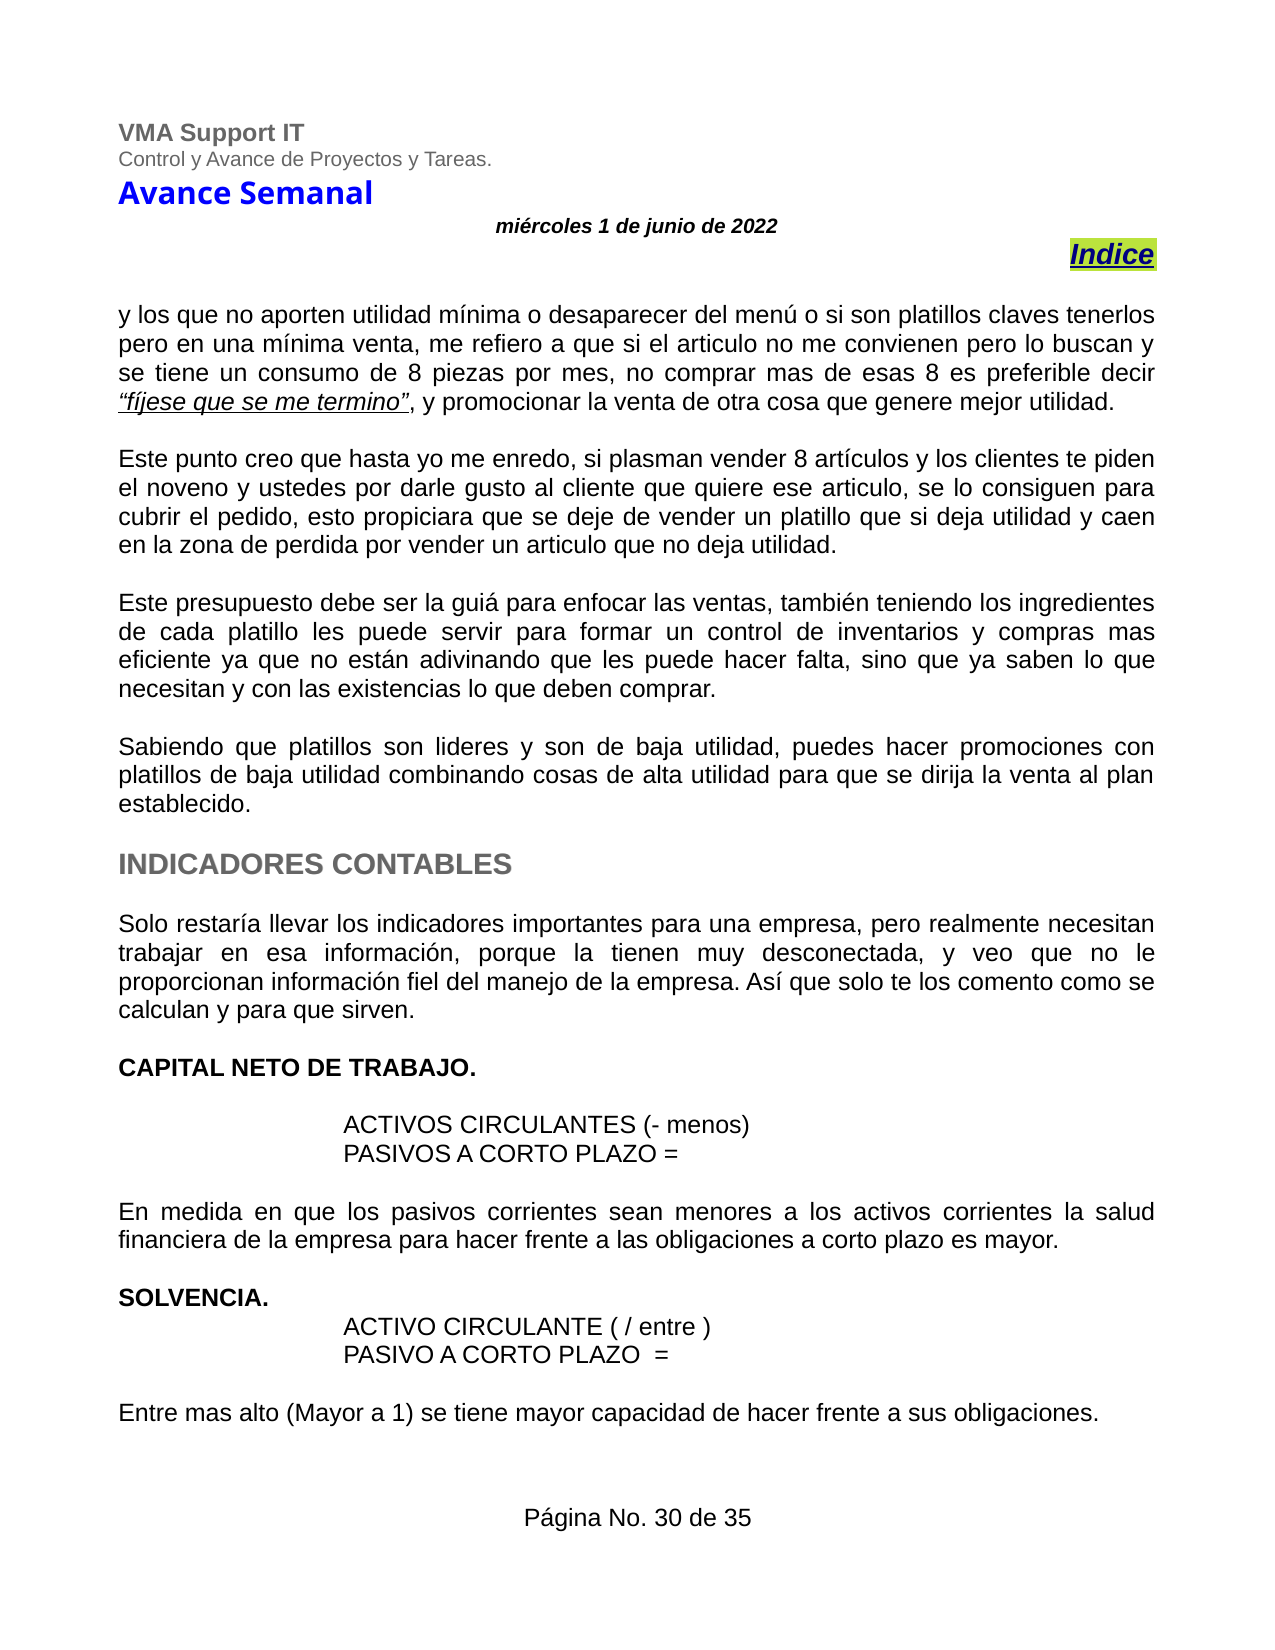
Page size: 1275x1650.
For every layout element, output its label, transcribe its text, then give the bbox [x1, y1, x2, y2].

text PASIVO A CORTO PLAZO = [118, 1340, 1157, 1369]
text En medida en que los pasivos corrientes sean menores a los activos corrientes la salud financiera de la empresa para hacer frente a las obligaciones a corto plazo es mayor. [118, 1197, 1157, 1254]
text Sabiendo que platillos son lideres y son de baja utilidad, puedes hacer promociones con platillos de baja utilidad combinando cosas de alta utilidad para que se dirija la venta al plan establecido. [118, 732, 1157, 818]
text Entre mas alto (Mayor a 1) se tiene mayor capacidad de hacer frente a sus obligaciones. [118, 1398, 1157, 1427]
text PASIVOS A CORTO PLAZO = [118, 1139, 1157, 1168]
text SOLVENCIA. [118, 1283, 1157, 1312]
text y los que no aporten utilidad mínima o desaparecer del menú o si son platillos claves tenerlos pero en una mínima venta, me refiero a que si el articulo no me convienen pero lo buscan y se tiene un consumo de 8 piezas por mes, no comprar mas de esas 8 es preferible decir “fíjese que se me termino”, y promocionar la venta de otra cosa que genere mejor utilidad. [118, 300, 1157, 415]
text Este presupuesto debe ser la guiá para enfocar las ventas, también teniendo los ingredientes de cada platillo les puede servir para formar un control de inventarios y compras mas eficiente ya que no están adivinando que les puede hacer falta, sino que ya saben lo que necesitan y con las existencias lo que deben comprar. [118, 588, 1157, 703]
text Este punto creo que hasta yo me enredo, si plasman vender 8 artículos y los clientes te piden el noveno y ustedes por darle gusto al cliente que quiere ese articulo, se lo consiguen para cubrir el pedido, esto propiciara que se deje de vender un platillo que si deja utilidad y caen en la zona de perdida por vender un articulo que no deja utilidad. [118, 444, 1157, 559]
text CAPITAL NETO DE TRABAJO. [118, 1053, 1157, 1082]
text ACTIVOS CIRCULANTES (- menos) [118, 1110, 1157, 1139]
subtitle INDICADORES CONTABLES [118, 847, 1157, 880]
text ACTIVO CIRCULANTE ( / entre ) [118, 1312, 1157, 1340]
text Solo restaría llevar los indicadores importantes para una empresa, pero realmente necesitan trabajar en esa información, porque la tienen muy desconectada, y veo que no le proporcionan información fiel del manejo de la empresa. Así que solo te los comento como se calculan y para que sirven. [118, 909, 1157, 1024]
